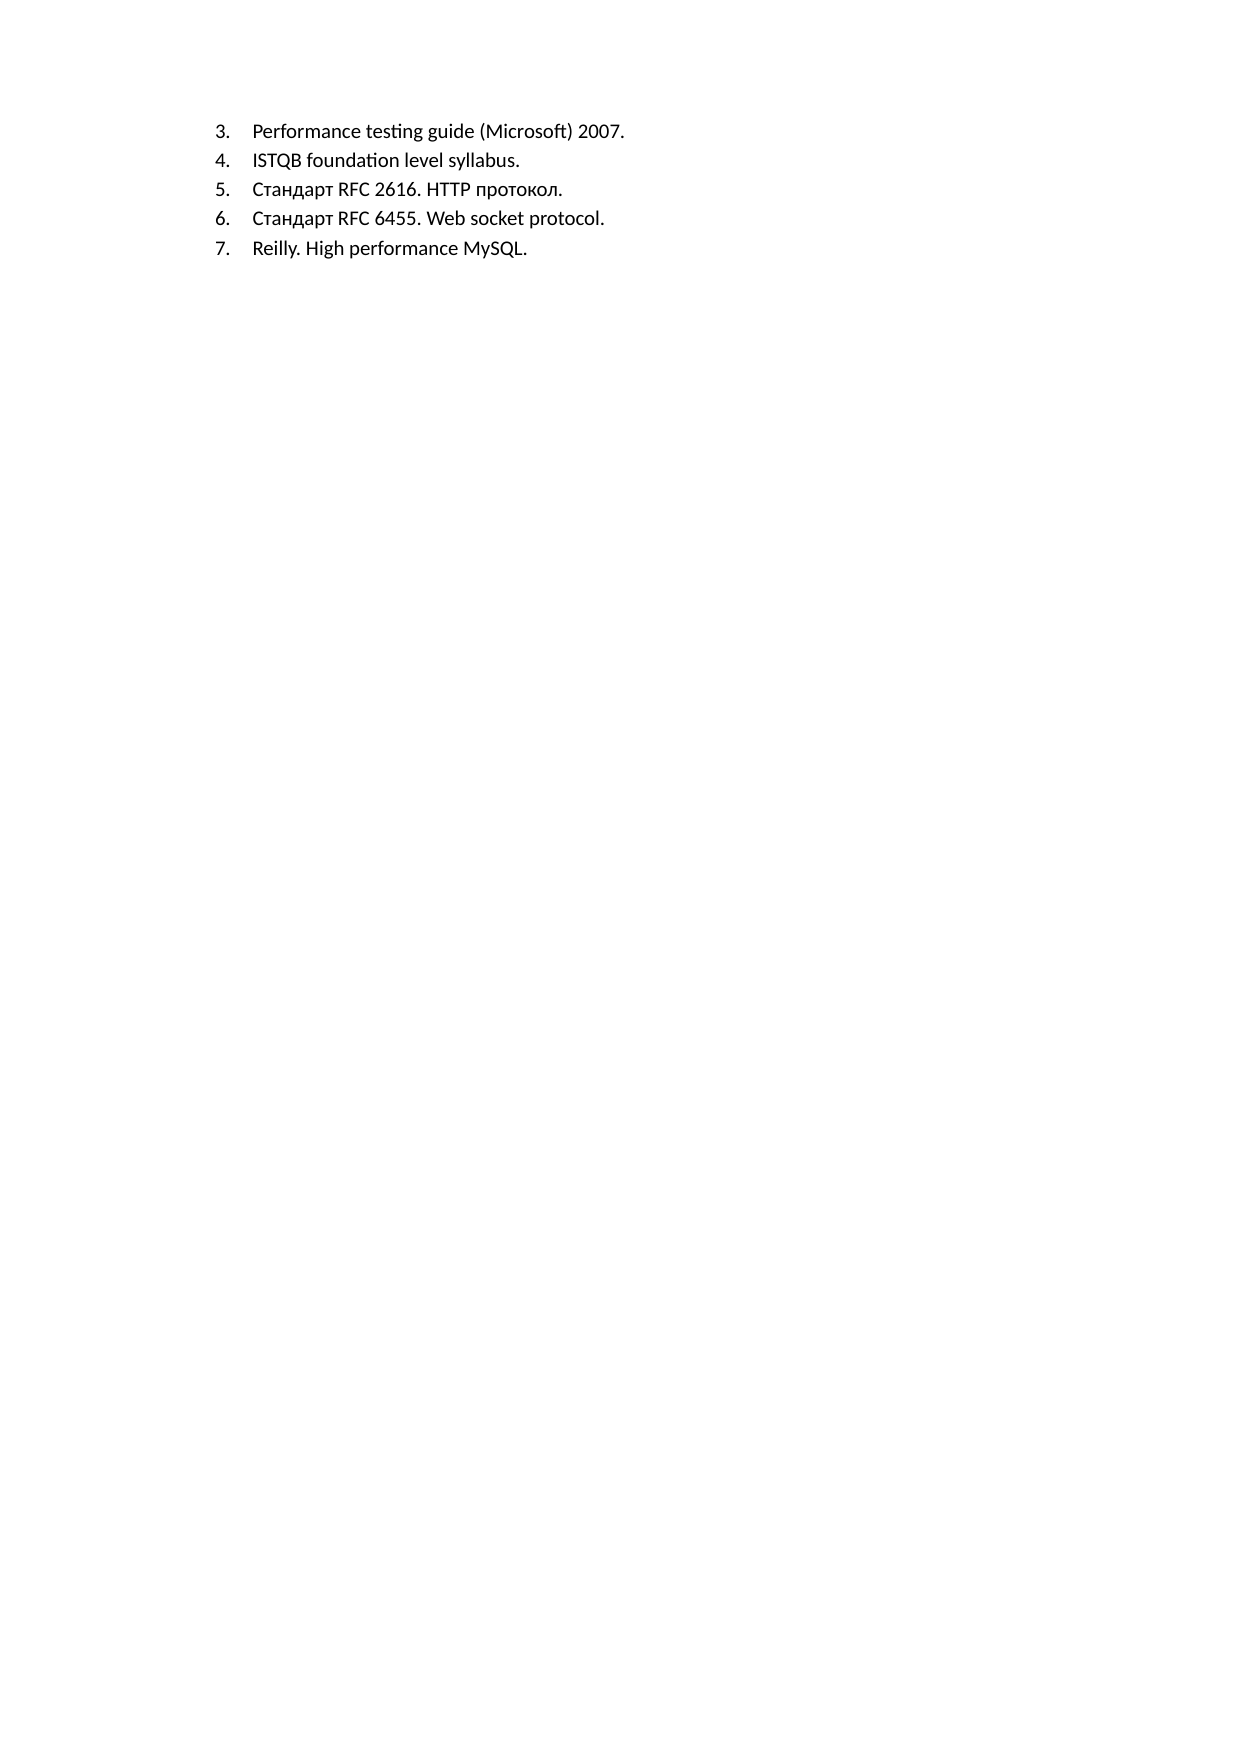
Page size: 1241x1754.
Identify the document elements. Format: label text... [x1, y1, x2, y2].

list Стандарт RFC 6455. Web socket protocol. [215, 206, 1152, 231]
list ISTQB foundation level syllabus. [215, 147, 1152, 173]
list Performance testing guide (Microsoft) 2007. [215, 118, 1152, 143]
list Reilly. High performance MySQL. [215, 235, 1152, 260]
list Стандарт RFC 2616. HTTP протокол. [215, 176, 1152, 202]
